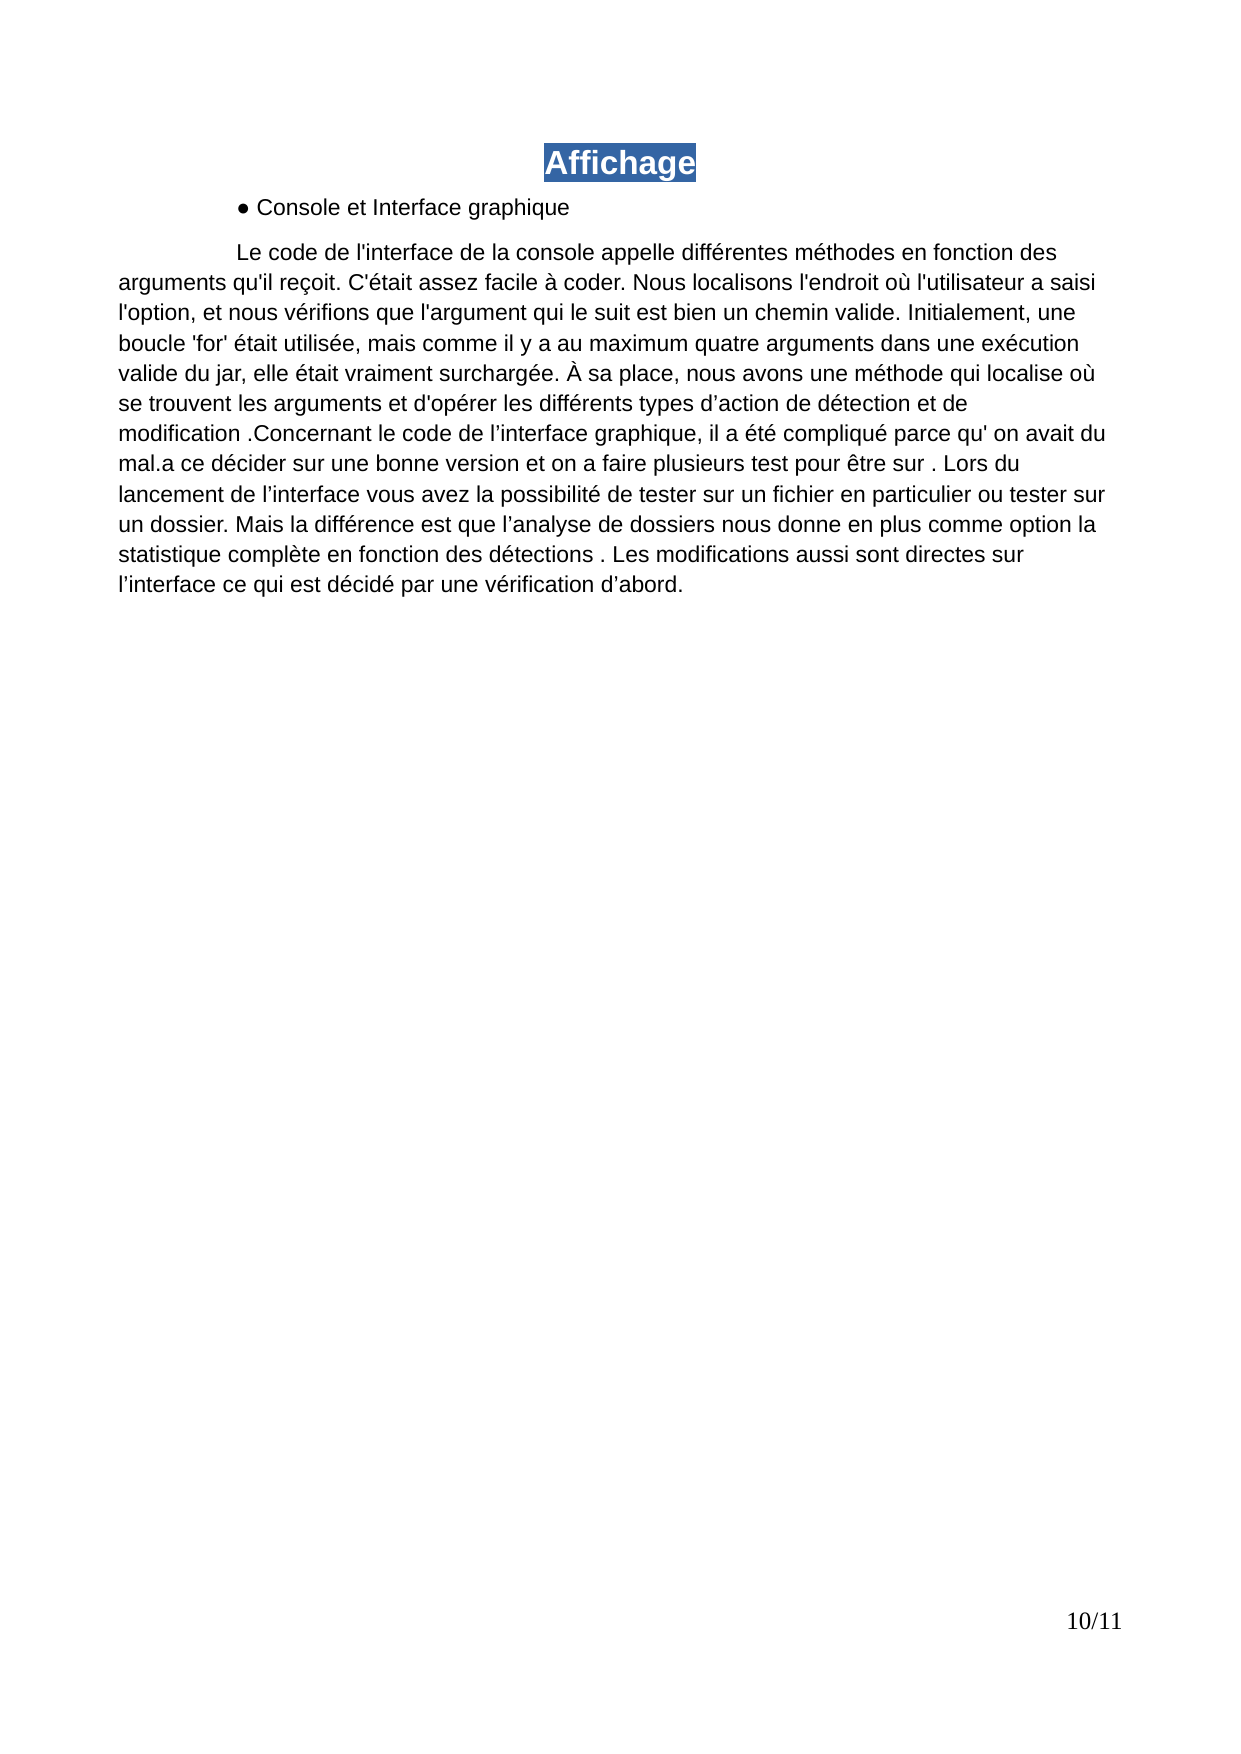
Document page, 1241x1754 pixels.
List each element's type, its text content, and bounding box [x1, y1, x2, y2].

text ● Console et Interface graphique [118, 194, 1122, 220]
subtitle Affichage [696, 143, 1122, 182]
text Le code de l'interface de la console appelle différentes méthodes en fonction des arguments qu'il reçoit. C'était assez facile à coder. Nous localisons l'endroit où l'utilisateur a saisi l'option, et nous vérifions que l'argument qui le suit est bien un chemin valide. Initialement, une boucle 'for' était utilisée, mais comme il y a au maximum quatre arguments dans une exécution valide du jar, elle était vraiment surchargée. À sa place, nous avons une méthode qui localise où se trouvent les arguments et d'opérer les différents types d’action de détection et de modification .Concernant le code de l’interface graphique, il a été compliqué parce qu' on avait du mal.a ce décider sur une bonne version et on a faire plusieurs test pour être sur . Lors du lancement de l’interface vous avez la possibilité de tester sur un fichier en particulier ou tester sur un dossier. Mais la différence est que l’analyse de dossiers nous donne en plus comme option la statistique complète en fonction des détections . Les modifications aussi sont directes sur l’interface ce qui est décidé par une vérification d’abord. [118, 239, 1122, 597]
subtitle Affichage [118, 143, 544, 182]
